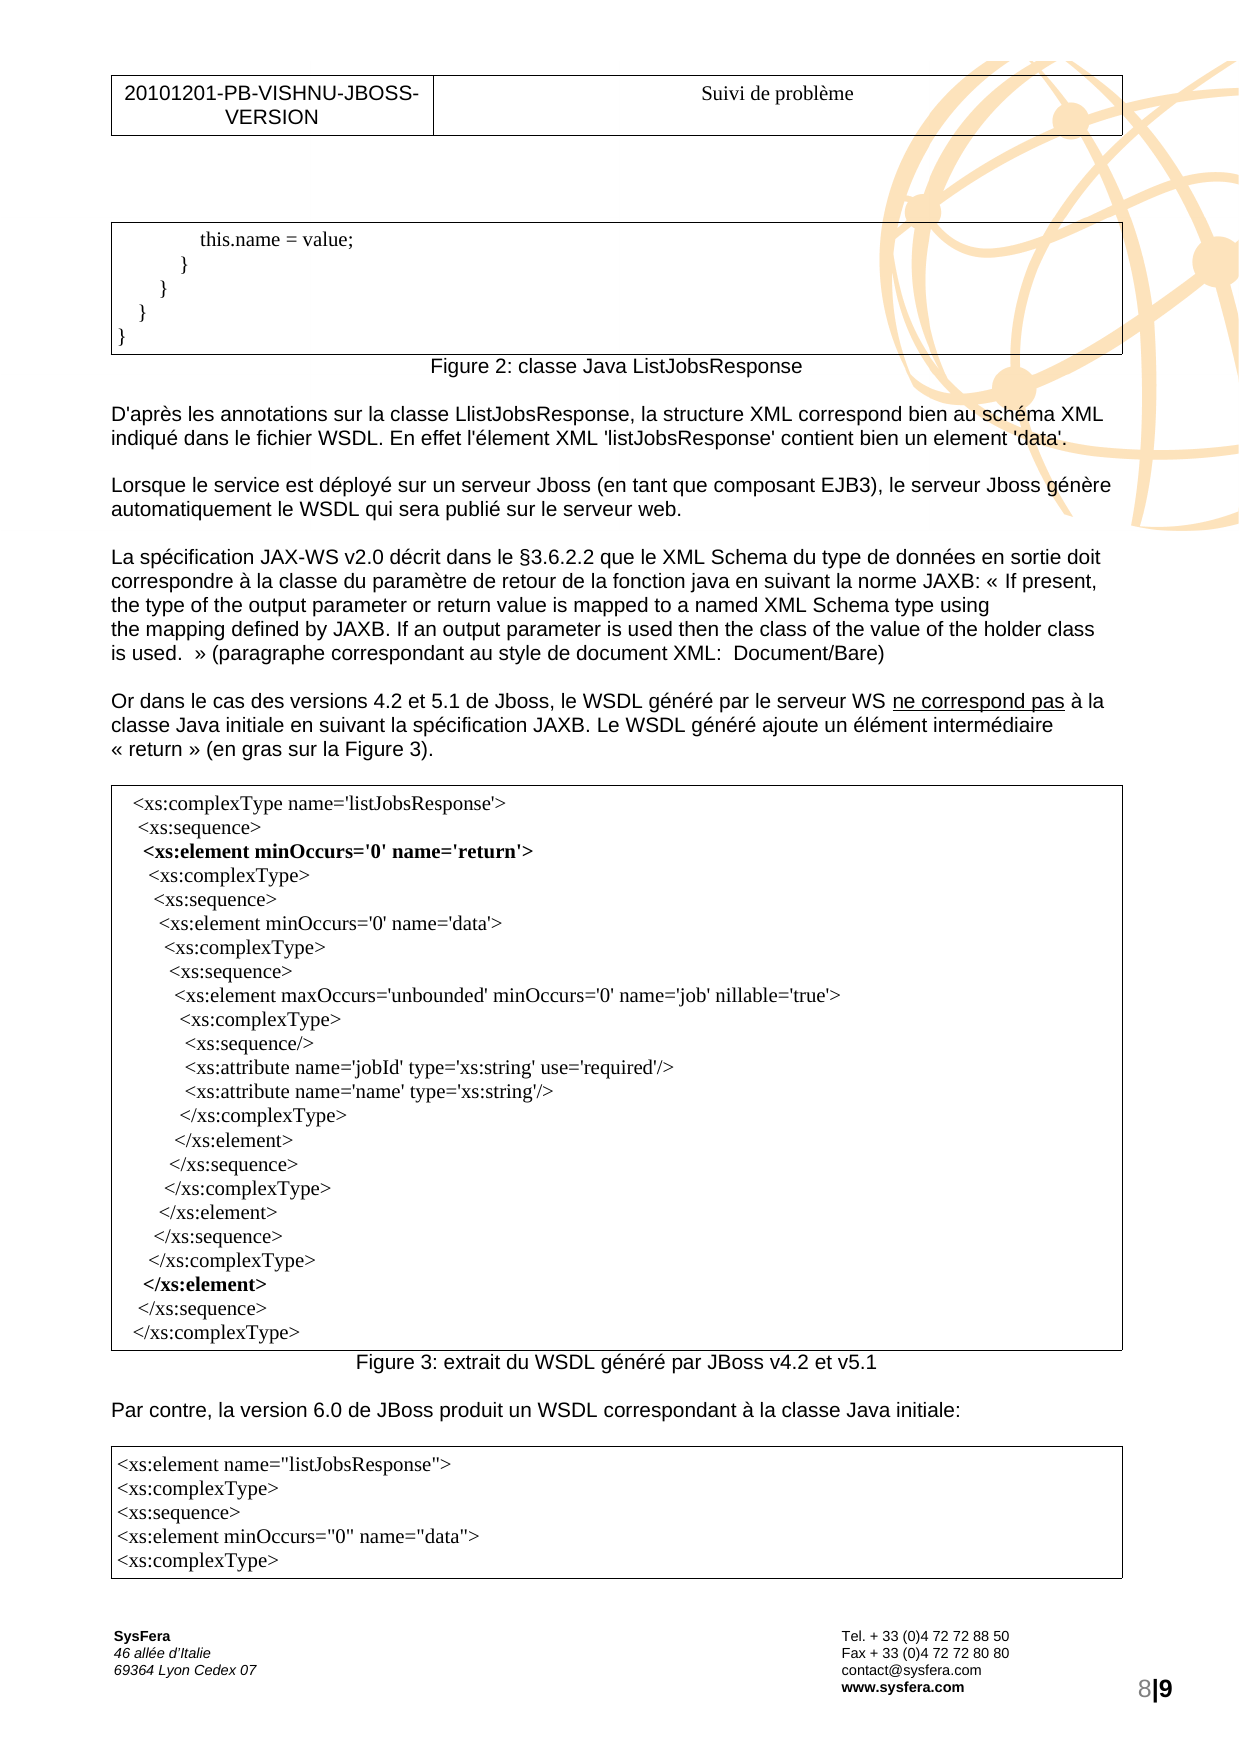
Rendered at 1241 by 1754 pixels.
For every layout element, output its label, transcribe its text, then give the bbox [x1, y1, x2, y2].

text Par contre, la version 6.0 de JBoss produit un WSDL correspondant à la classe Java initiale: [111, 1398, 1122, 1422]
text Or dans le cas des versions 4.2 et 5.1 de Jboss, le WSDL généré par le serveur WS ne correspond pas à la classe Java initiale en suivant la spécification JAXB. Le WSDL généré ajoute un élément intermédiaire « return » (en gras sur la Figure 3). [111, 689, 1122, 761]
text La spécification JAX-WS v2.0 décrit dans le §3.6.2.2 que le XML Schema du type de données en sortie doit correspondre à la classe du paramètre de retour de la fonction java en suivant la norme JAXB: « If present, the type of the output parameter or return value is mapped to a named XML Schema type using [111, 545, 1122, 617]
table_header <xs:complexType name='listJobsResponse'> <xs:sequence> <xs:element minOccurs='0' name='return'> <xs:complexType> <xs:sequence> <xs:element minOccurs='0' name='data'> <xs:complexType> <xs:sequence> <xs:element maxOccurs='unbounded' minOccurs='0' name='job' nillable='true'> <xs:complexType> <xs:sequence/> <xs:attribute name='jobId' type='xs:string' use='required'/> <xs:attribute name='name' type='xs:string'/> </xs:complexType> </xs:element> </xs:sequence> </xs:complexType> </xs:element> </xs:sequence> </xs:complexType> </xs:element> </xs:sequence> </xs:complexType> [112, 786, 1122, 1350]
picture [1, 61, 1239, 531]
table_header <xs:element name="listJobsResponse"> <xs:complexType> <xs:sequence> <xs:element minOccurs="0" name="data"> <xs:complexType> <xs:sequence> <xs:element maxOccurs="unbounded" minOccurs="0" name="job" nillable="true"> <xs:complexType> <xs:sequence /> <xs:attribute name="jobId" type="xs:string" use="required" /> <xs:attribute name="name" type="xs:string" /> </xs:complexType> </xs:element> </xs:sequence> </xs:complexType> </xs:element> </xs:sequence> </xs:complexType> </xs:element> [112, 1447, 1122, 1578]
text is used. » (paragraphe correspondant au style de document XML: Document/Bare) [111, 641, 1122, 665]
text Figure 3: extrait du WSDL généré par JBoss v4.2 et v5.1 [111, 1351, 1122, 1374]
text the mapping defined by JAXB. If an output parameter is used then the class of the value of the holder class [111, 617, 1122, 641]
